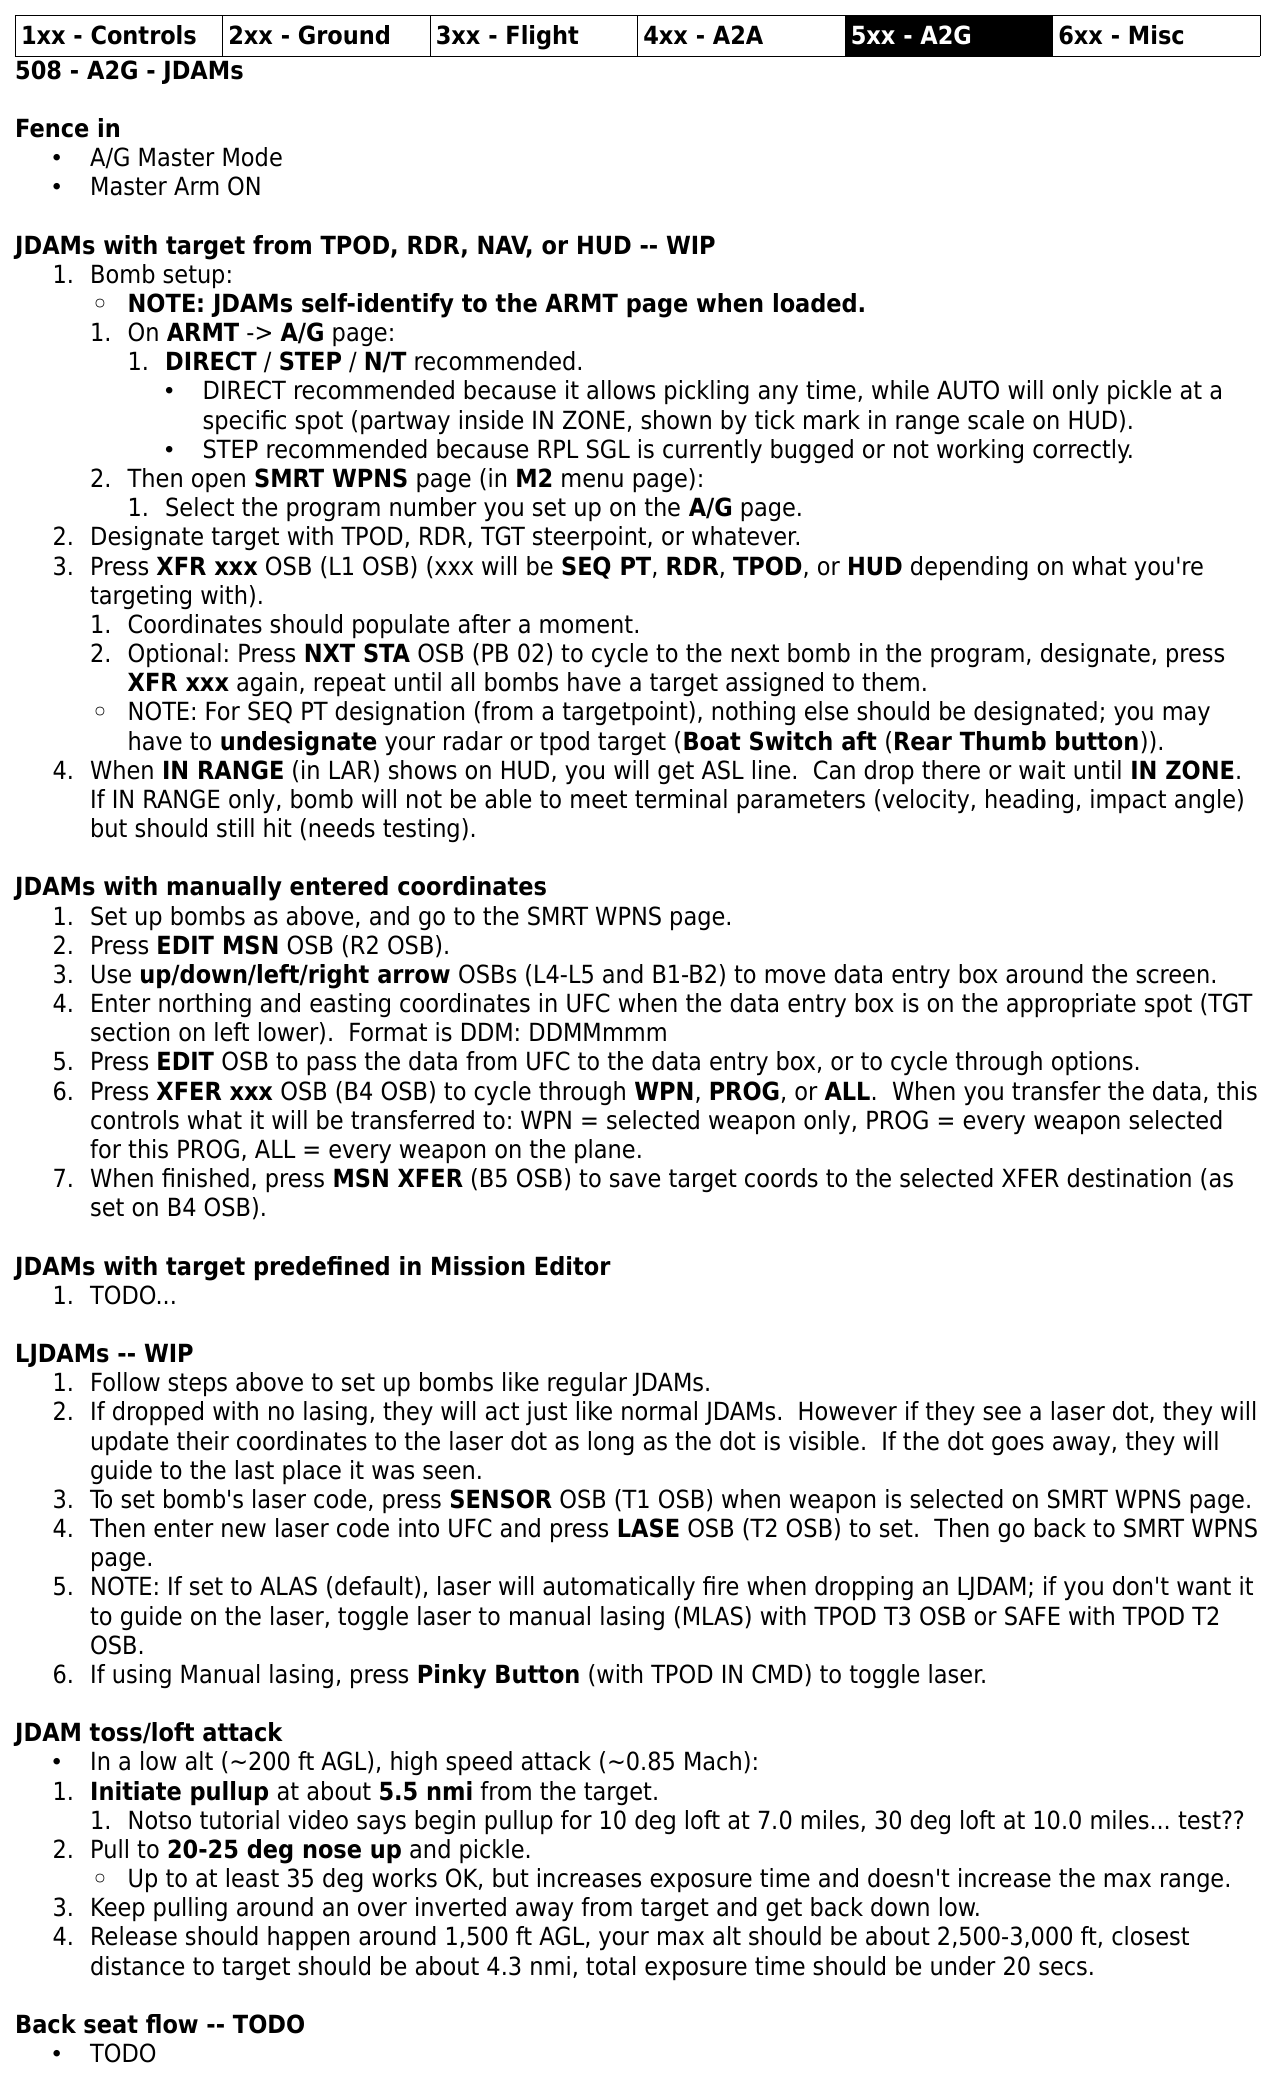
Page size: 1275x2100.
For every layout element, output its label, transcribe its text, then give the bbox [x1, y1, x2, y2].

table_header 1xx - Controls [16, 16, 222, 56]
list Master Arm ON [52, 172, 1260, 202]
list To set bomb's laser code, press SENSOR OSB (T1 OSB) when weapon is selected on SMRT WPNS page. [52, 1485, 1260, 1514]
list When finished, press MSN XFER (B5 OSB) to save target coords to the selected XFER destination (as set on B4 OSB). [52, 1164, 1260, 1222]
list TODO [52, 2039, 1260, 2068]
text Fence in [15, 114, 1260, 143]
list DIRECT recommended because it allows pickling any time, while AUTO will only pickle at a specific spot (partway inside IN ZONE, shown by tick mark in range scale on HUD). [165, 377, 1260, 435]
list Coordinates should populate after a moment. [90, 610, 1260, 639]
list Set up bombs as above, and go to the SMRT WPNS page. [52, 902, 1260, 931]
list NOTE: For SEQ PT designation (from a targetpoint), nothing else should be designated; you may have to undesignate your radar or tpod target (Boat Switch aft (Rear Thumb button)). [90, 697, 1260, 756]
list If using Manual lasing, press Pinky Button (with TPOD IN CMD) to toggle laser. [52, 1660, 1260, 1689]
list Enter northing and easting coordinates in UFC when the data entry box is on the appropriate spot (TGT section on left lower). Format is DDM: DDMMmmm [52, 989, 1260, 1047]
list NOTE: If set to ALAS (default), laser will automatically fire when dropping an LJDAM; if you don't want it to guide on the laser, toggle laser to manual lasing (MLAS) with TPOD T3 OSB or SAFE with TPOD T2 OSB. [52, 1572, 1260, 1660]
list Optional: Press NXT STA OSB (PB 02) to cycle to the next bomb in the program, designate, press XFR xxx again, repeat until all bombs have a target assigned to them. [90, 639, 1260, 697]
list On ARMT -> A/G page: [90, 318, 1260, 347]
list Press XFR xxx OSB (L1 OSB) (xxx will be SEQ PT, RDR, TPOD, or HUD depending on what you're targeting with). [52, 552, 1260, 610]
table_header 2xx - Ground [223, 16, 430, 56]
list A/G Master Mode [52, 143, 1260, 172]
list Up to at least 35 deg works OK, but increases exposure time and doesn't increase the max range. [90, 1864, 1260, 1893]
list Press EDIT OSB to pass the data from UFC to the data entry box, or to cycle through options. [52, 1047, 1260, 1077]
table_header 4xx - A2A [638, 16, 845, 56]
list Then enter new laser code into UFC and press LASE OSB (T2 OSB) to set. Then go back to SMRT WPNS page. [52, 1514, 1260, 1572]
list Use up/down/left/right arrow OSBs (L4-L5 and B1-B2) to move data entry box around the screen. [52, 960, 1260, 989]
text 508 - A2G - JDAMs [15, 57, 1260, 85]
list Keep pulling around an over inverted away from target and get back down low. [52, 1893, 1260, 1922]
list TODO... [52, 1281, 1260, 1310]
list Designate target with TPOD, RDR, TGT steerpoint, or whatever. [52, 522, 1260, 552]
text JDAM toss/loft attack [15, 1718, 1260, 1747]
text JDAMs with target predefined in Mission Editor [15, 1252, 1260, 1281]
list Press EDIT MSN OSB (R2 OSB). [52, 931, 1260, 960]
list Bomb setup: [52, 260, 1260, 289]
table_header 6xx - Misc [1053, 16, 1260, 56]
text LJDAMs -- WIP [15, 1339, 1260, 1368]
table_header 5xx - A2G [846, 16, 1052, 56]
text JDAMs with target from TPOD, RDR, NAV, or HUD -- WIP [15, 231, 1260, 260]
list Follow steps above to set up bombs like regular JDAMs. [52, 1368, 1260, 1397]
list When IN RANGE (in LAR) shows on HUD, you will get ASL line. Can drop there or wait until IN ZONE. If IN RANGE only, bomb will not be able to meet terminal parameters (velocity, heading, impact angle) but should still hit (needs testing). [52, 756, 1260, 843]
list Notso tutorial video says begin pullup for 10 deg loft at 7.0 miles, 30 deg loft at 10.0 miles... test?? [90, 1806, 1260, 1835]
text Back seat flow -- TODO [15, 2010, 1260, 2039]
table_header 3xx - Flight [431, 16, 637, 56]
list Release should happen around 1,500 ft AGL, your max alt should be about 2,500-3,000 ft, closest distance to target should be about 4.3 nmi, total exposure time should be under 20 secs. [52, 1922, 1260, 1981]
list DIRECT / STEP / N/T recommended. [127, 347, 1260, 377]
list STEP recommended because RPL SGL is currently bugged or not working correctly. [165, 435, 1260, 464]
list Press XFER xxx OSB (B4 OSB) to cycle through WPN, PROG, or ALL. When you transfer the data, this controls what it will be transferred to: WPN = selected weapon only, PROG = every weapon selected for this PROG, ALL = every weapon on the plane. [52, 1077, 1260, 1164]
list Initiate pullup at about 5.5 nmi from the target. [52, 1777, 1260, 1806]
list If dropped with no lasing, they will act just like normal JDAMs. However if they see a laser dot, they will update their coordinates to the laser dot as long as the dot is visible. If the dot goes away, they will guide to the last place it was seen. [52, 1397, 1260, 1485]
text JDAMs with manually entered coordinates [15, 872, 1260, 902]
list Pull to 20-25 deg nose up and pickle. [52, 1835, 1260, 1864]
list Select the program number you set up on the A/G page. [127, 493, 1260, 522]
list In a low alt (~200 ft AGL), high speed attack (~0.85 Mach): [52, 1747, 1260, 1777]
list Then open SMRT WPNS page (in M2 menu page): [90, 464, 1260, 493]
list NOTE: JDAMs self-identify to the ARMT page when loaded. [90, 289, 1260, 318]
